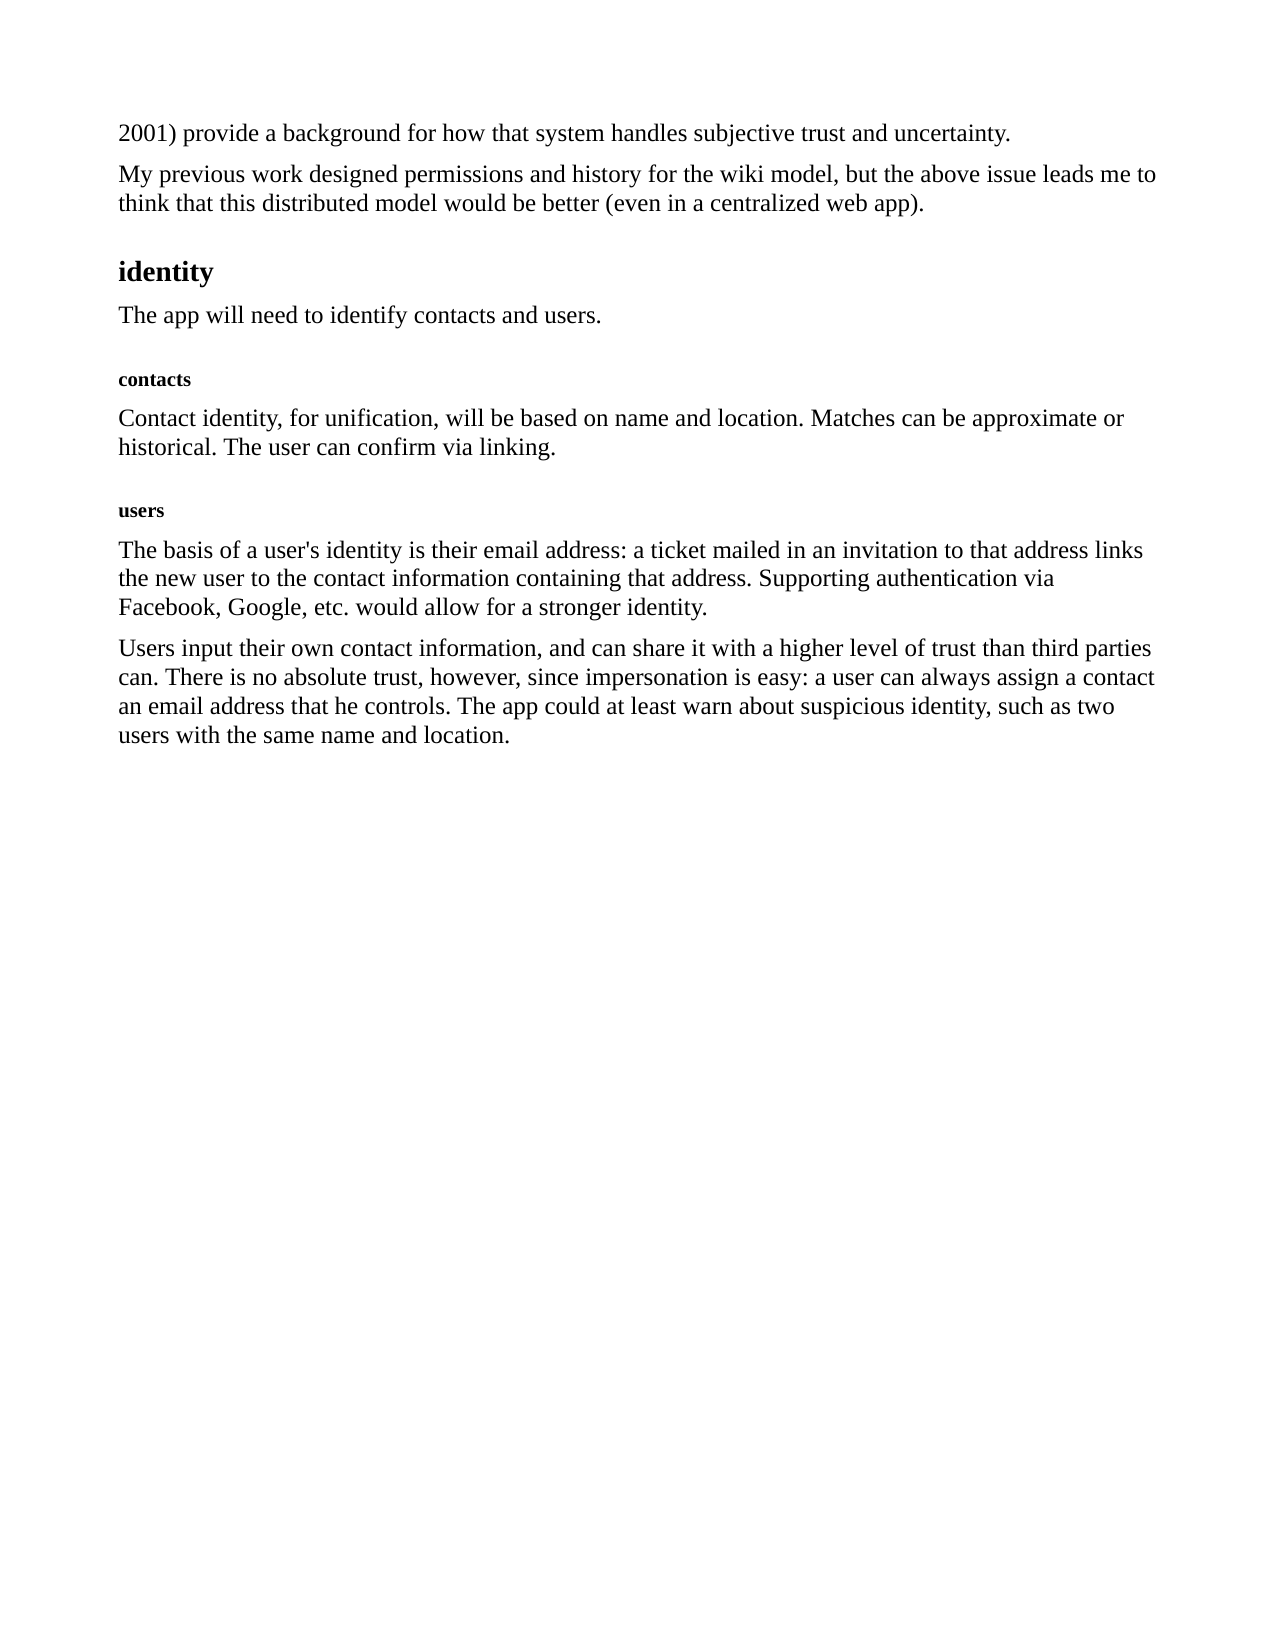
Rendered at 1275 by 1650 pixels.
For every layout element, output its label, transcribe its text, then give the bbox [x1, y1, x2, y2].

text The app will need to identify contacts and users. [118, 300, 1157, 329]
text Contact identity, for unification, will be based on name and location. Matches can be approximate or historical. The user can confirm via linking. [118, 403, 1157, 461]
text 2001) provide a background for how that system handles subjective trust and uncertainty. [118, 118, 1157, 147]
subtitle identity [118, 254, 1157, 288]
text The basis of a user's identity is their email address: a ticket mailed in an invitation to that address links the new user to the contact information containing that address. Supporting authentication via Facebook, Google, etc. would allow for a stronger identity. [118, 535, 1157, 621]
text My previous work designed permissions and history for the wiki model, but the above issue leads me to think that this distributed model would be better (even in a centralized web app). [118, 159, 1157, 217]
subtitle contacts [118, 367, 1157, 391]
subtitle users [118, 498, 1157, 522]
text Users input their own contact information, and can share it with a higher level of trust than third parties can. There is no absolute trust, however, since impersonation is easy: a user can always assign a contact an email address that he controls. The app could at least warn about suspicious identity, such as two users with the same name and location. [118, 633, 1157, 748]
